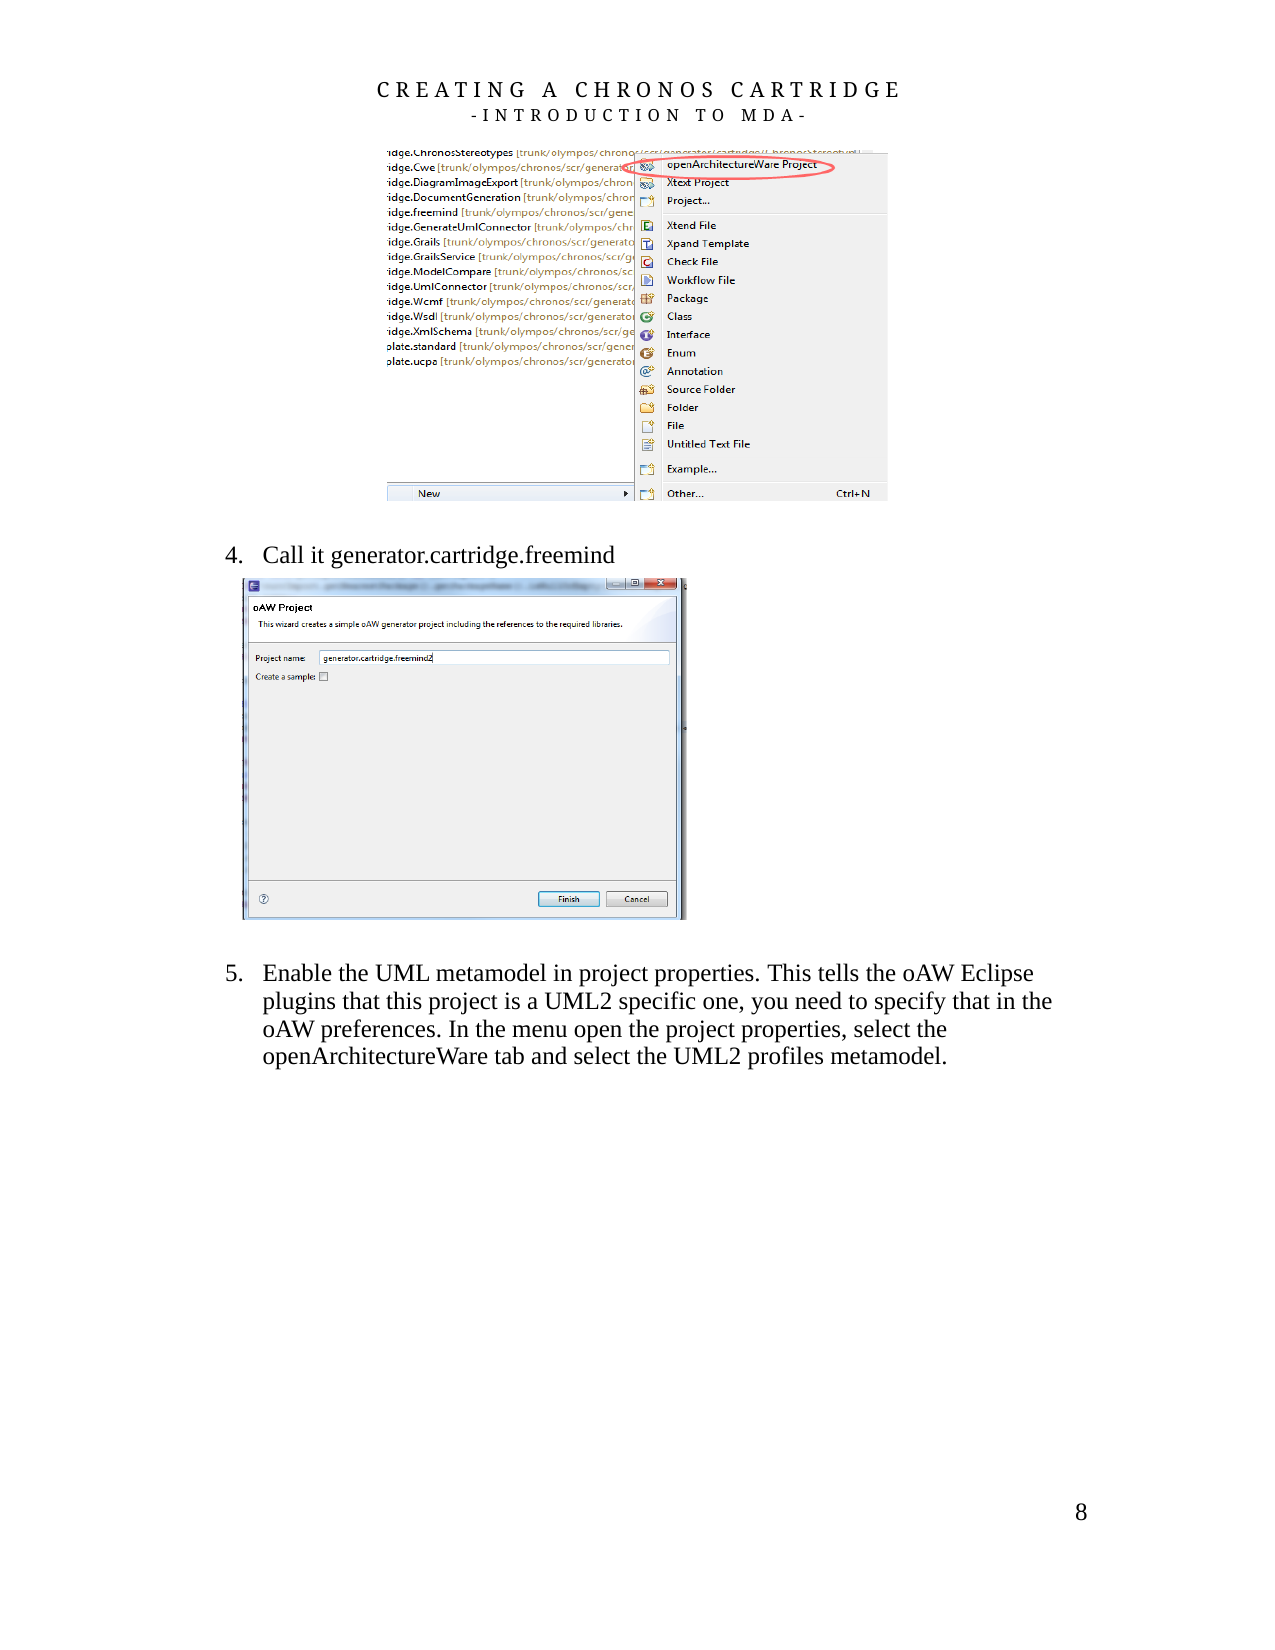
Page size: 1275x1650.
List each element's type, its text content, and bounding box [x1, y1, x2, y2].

picture [387, 150, 888, 501]
list Enable the UML metamodel in project properties. This tells the oAW Eclipse plugins that this project is a UML2 specific one, you need to specify that in the oAW preferences. In the menu open the project properties, select the openArchitectureWare tab and select the UML2 profiles metamodel. [225, 959, 1087, 1070]
list Call it generator.cartridge.freemind [225, 541, 1087, 569]
picture [242, 578, 687, 920]
